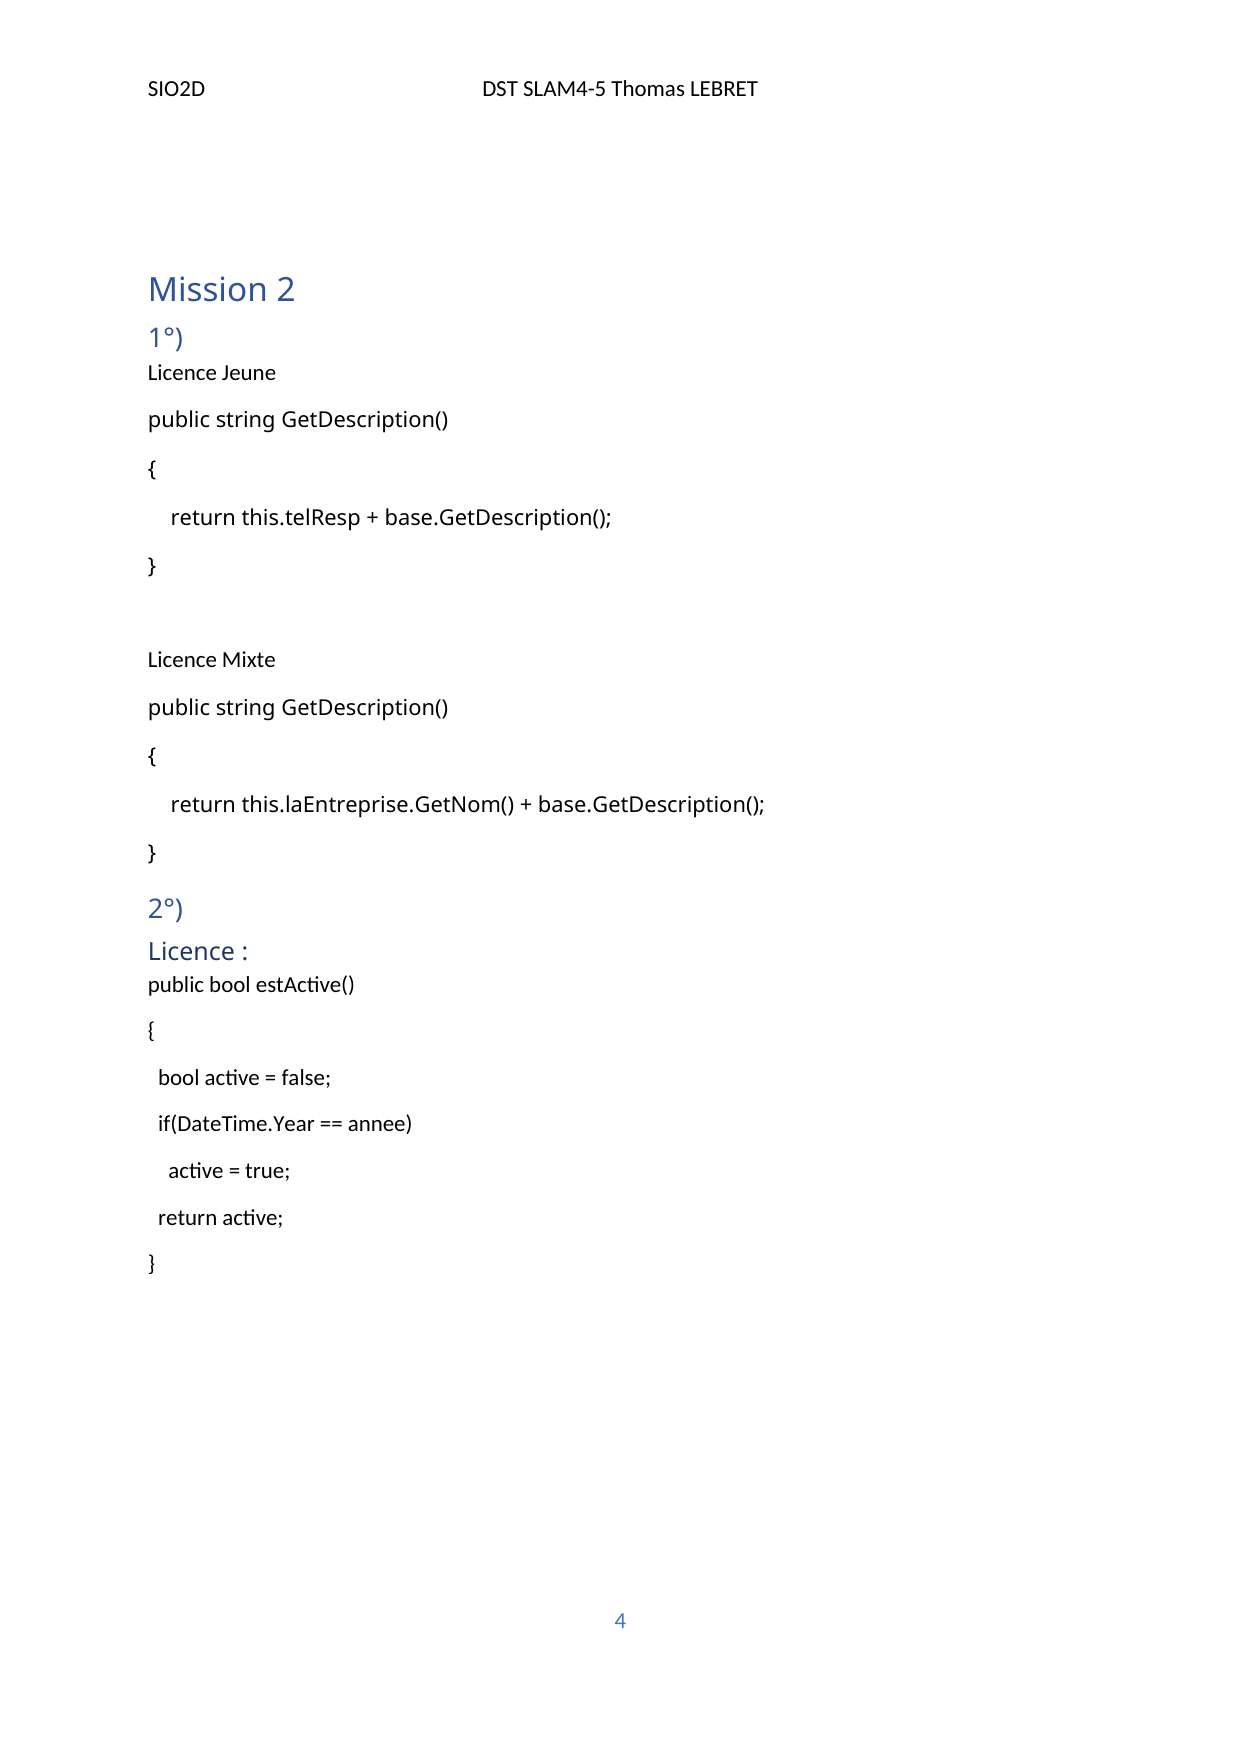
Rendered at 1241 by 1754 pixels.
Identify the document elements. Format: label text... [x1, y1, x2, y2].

text } [148, 550, 1093, 580]
text { [148, 453, 1093, 483]
text return active; [148, 1203, 1093, 1231]
text Licence Mixte [148, 645, 1093, 673]
text Licence Jeune [148, 358, 1093, 386]
text } [148, 837, 1093, 867]
subtitle 1°) [148, 318, 1093, 355]
text public string GetDescription() [148, 404, 1093, 434]
subtitle Licence : [148, 933, 1093, 968]
text { [148, 1016, 1093, 1044]
subtitle 2°) [148, 890, 1093, 927]
text return this.telResp + base.GetDescription(); [148, 501, 1093, 531]
text public bool estActive() [148, 970, 1093, 998]
text { [148, 740, 1093, 770]
text public string GetDescription() [148, 692, 1093, 721]
text if(DateTime.Year == annee) [148, 1109, 1093, 1138]
subtitle Mission 2 [148, 266, 1093, 311]
text } [148, 1249, 1093, 1277]
text bool active = false; [148, 1063, 1093, 1091]
text active = true; [148, 1156, 1093, 1184]
text return this.laEntreprise.GetNom() + base.GetDescription(); [148, 789, 1093, 818]
